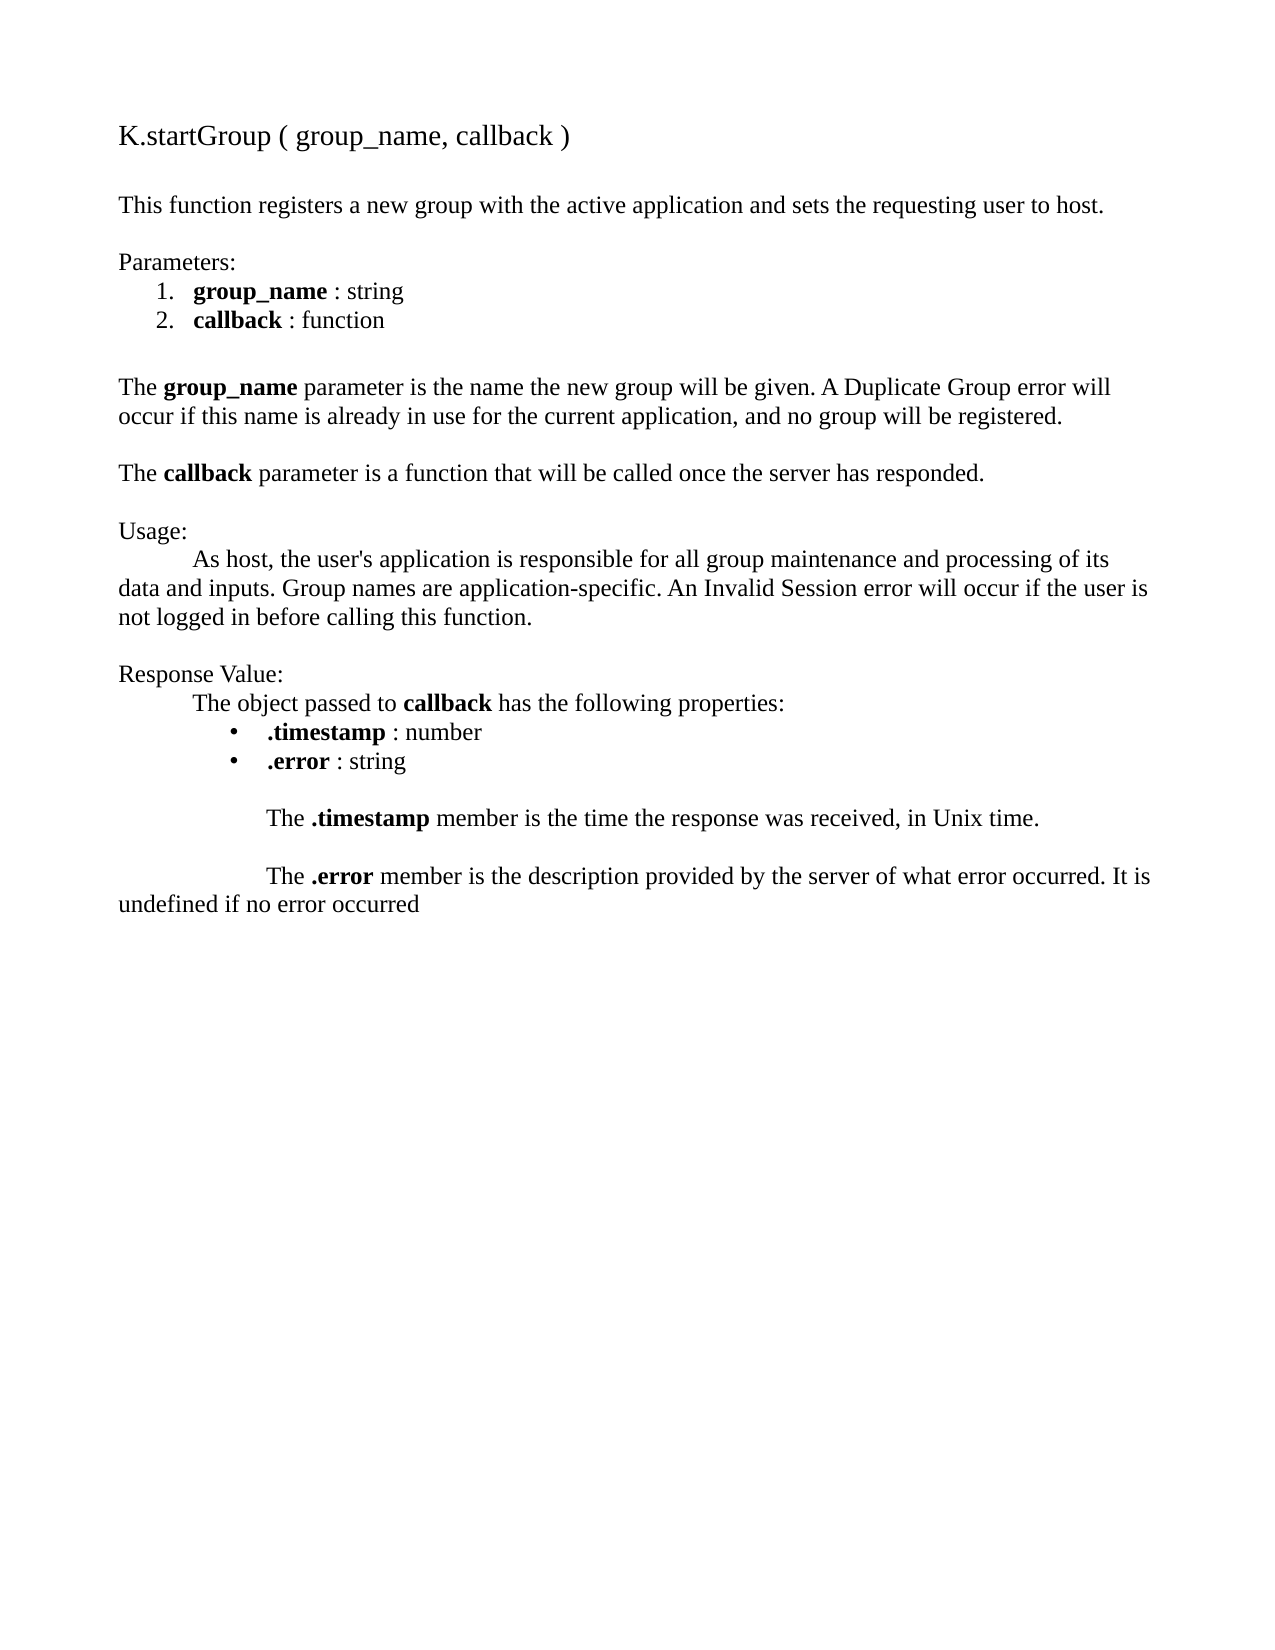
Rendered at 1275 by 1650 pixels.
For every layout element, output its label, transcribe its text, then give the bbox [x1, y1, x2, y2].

text The .timestamp member is the time the response was received, in Unix time. [118, 803, 1157, 832]
text The .error member is the description provided by the server of what error occurred. It is undefined if no error occurred [118, 861, 1157, 918]
list callback : function [156, 305, 1157, 334]
text The callback parameter is a function that will be called once the server has responded. [118, 458, 1157, 487]
text This function registers a new group with the active application and sets the requesting user to host. [118, 190, 1157, 219]
text Usage: [118, 516, 1157, 544]
text The object passed to callback has the following properties: [118, 688, 1157, 717]
text K.startGroup ( group_name, callback ) [118, 118, 1157, 152]
text As host, the user's application is responsible for all group maintenance and processing of its data and inputs. Group names are application-specific. An Invalid Session error will occur if the user is not logged in before calling this function. [118, 544, 1157, 631]
list group_name : string [156, 276, 1157, 305]
list .error : string [229, 746, 1157, 774]
text Response Value: [118, 659, 1157, 688]
list .timestamp : number [229, 717, 1157, 746]
text Parameters: [118, 247, 1157, 276]
text The group_name parameter is the name the new group will be given. A Duplicate Group error will occur if this name is already in use for the current application, and no group will be registered. [118, 372, 1157, 429]
